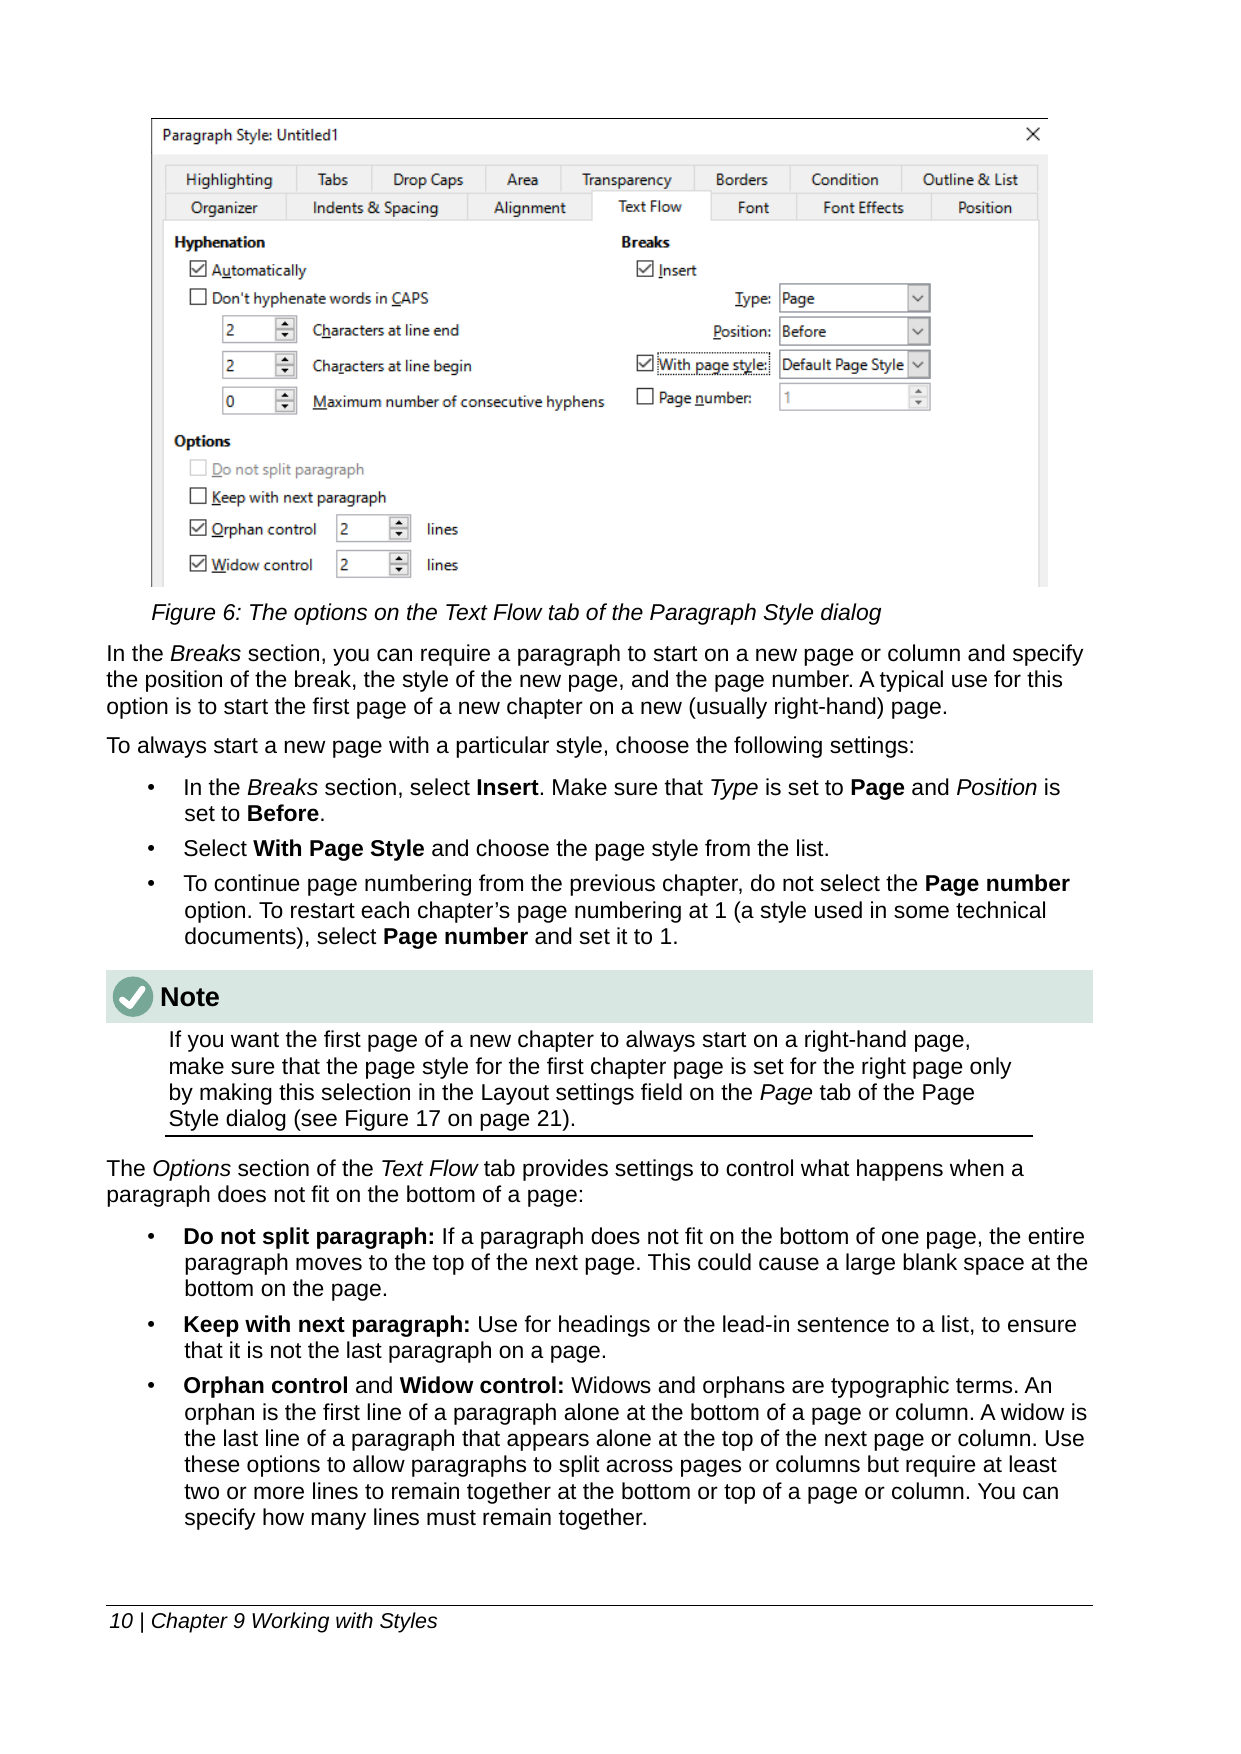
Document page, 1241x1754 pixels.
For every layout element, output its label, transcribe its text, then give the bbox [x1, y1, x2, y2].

subtitle Note [106, 970, 1093, 1023]
list To always start a new page with a particular style, choose the following settings: [106, 732, 1093, 758]
text In the Breaks section, you can require a paragraph to start on a new page or column and specify the position of the break, the style of the new page, and the page number. A typical use for this option is to start the first page of a new chapter on a new (usually right-hand) page. [106, 640, 1093, 719]
list Orphan control and Widow control: Widows and orphans are typographic terms. An orphan is the first line of a paragraph alone at the bottom of a page or column. A widow is the last line of a paragraph that appears alone at the top of the next page or column. Use these options to allow paragraphs to split across pages or columns but require at least two or more lines to remain together at the bottom or top of a page or column. You can specify how many lines must remain together. [144, 1369, 1093, 1533]
picture [151, 119, 1048, 587]
text Figure 6: The options on the Text Flow tab of the Paragraph Style dialog [151, 598, 1048, 625]
list Do not split paragraph: If a paragraph does not fit on the bottom of one page, the entire paragraph moves to the top of the next page. This could cause a large blank space at the bottom on the page. [144, 1220, 1093, 1302]
list Select With Page Style and choose the page style from the list. [144, 832, 1093, 861]
list In the Breaks section, select Insert. Make sure that Type is set to Page and Position is set to Before. [144, 771, 1093, 826]
list The Options section of the Text Flow tab provides settings to control what happens when a paragraph does not fit on the bottom of a page: [106, 1154, 1093, 1207]
list To continue page numbering from the previous chapter, do not select the Page number option. To restart each chapter’s page numbering at 1 (a style used in some technical documents), select Page number and set it to 1. [144, 867, 1093, 952]
list Keep with next paragraph: Use for headings or the lead-in sentence to a list, to ensure that it is not the last paragraph on a page. [144, 1308, 1093, 1363]
text If you want the first page of a new chapter to always start on a right-hand page, make sure that the page style for the first chapter page is set for the right page only by making this selection in the Layout settings field on the Page tab of the Page Style dialog (see Figure 17 on page 21). [165, 1023, 1033, 1135]
